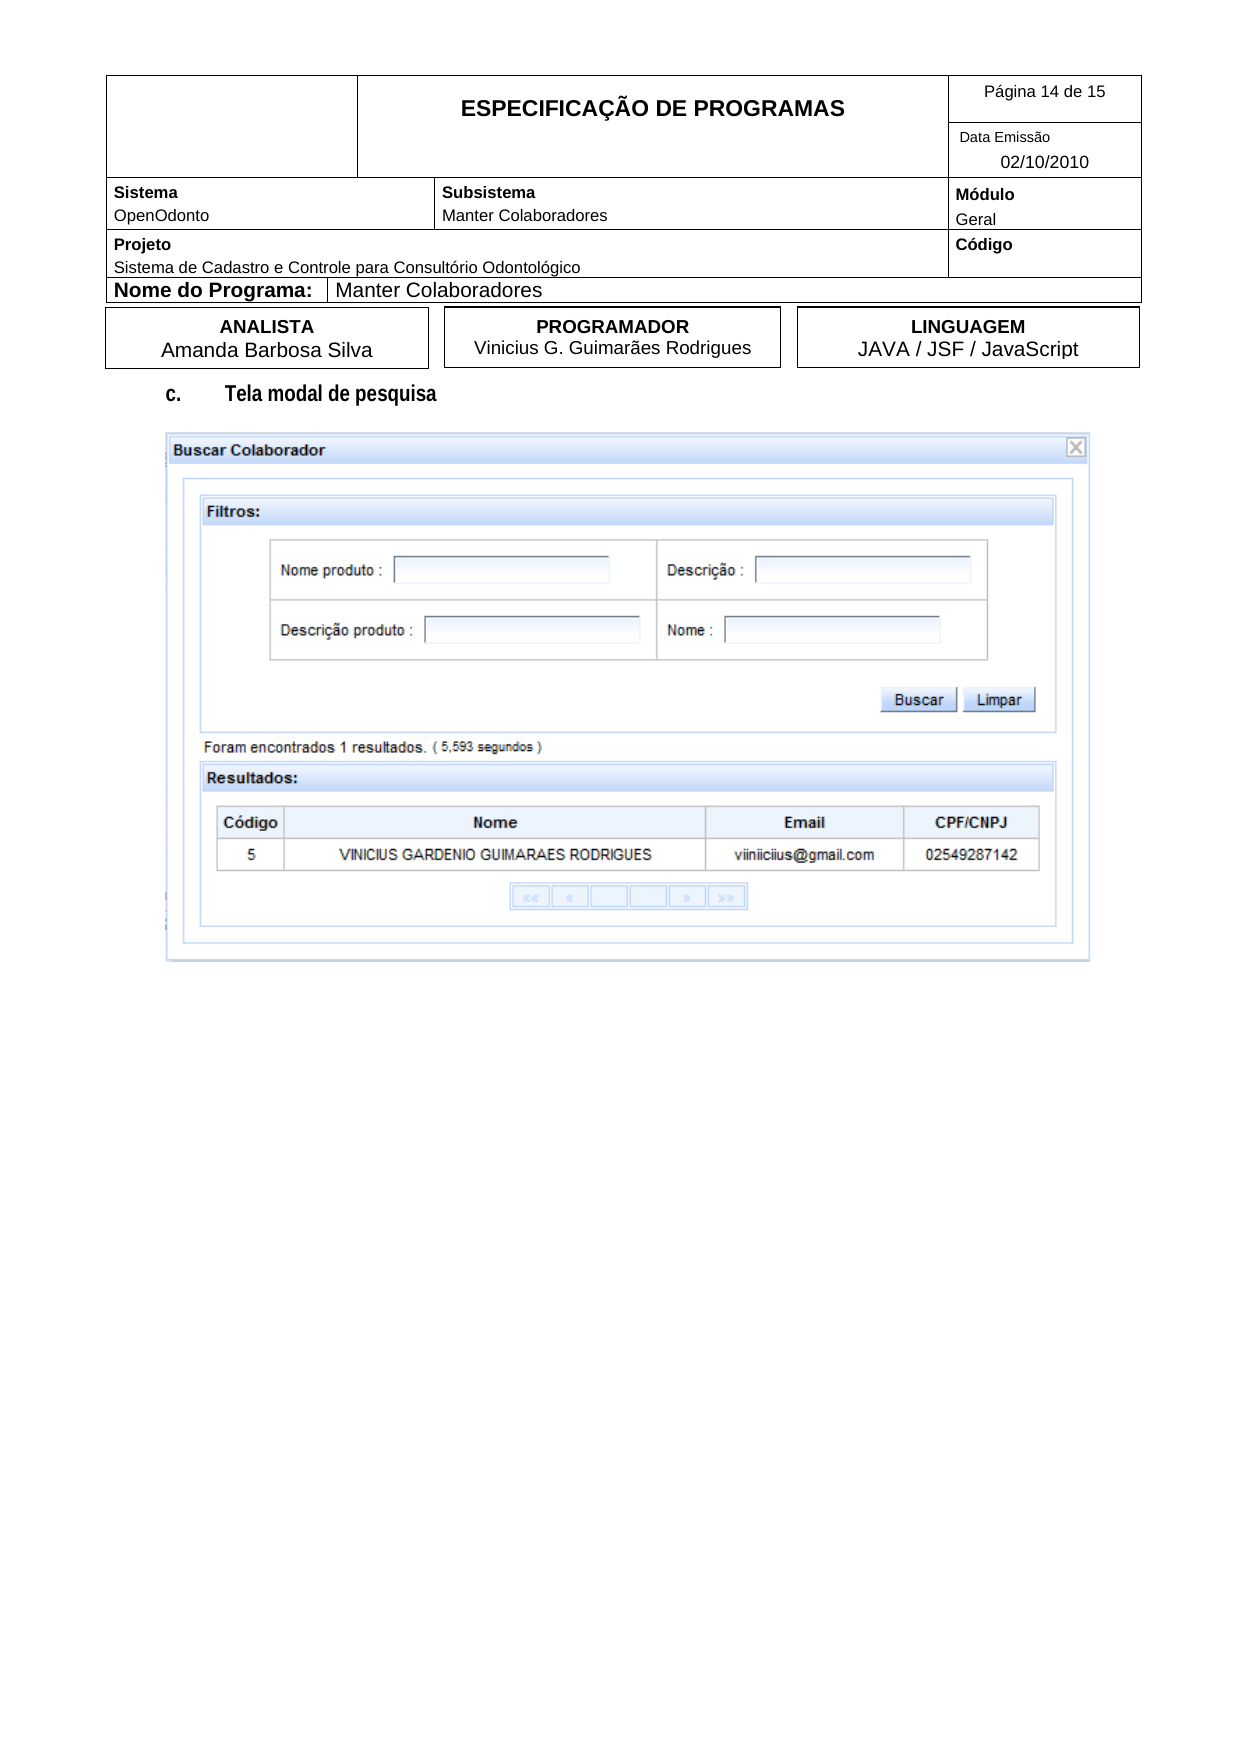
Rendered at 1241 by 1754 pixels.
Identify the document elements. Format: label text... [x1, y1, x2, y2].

subtitle Tela modal de pesquisa [165, 379, 1151, 406]
picture [165, 432, 1093, 962]
